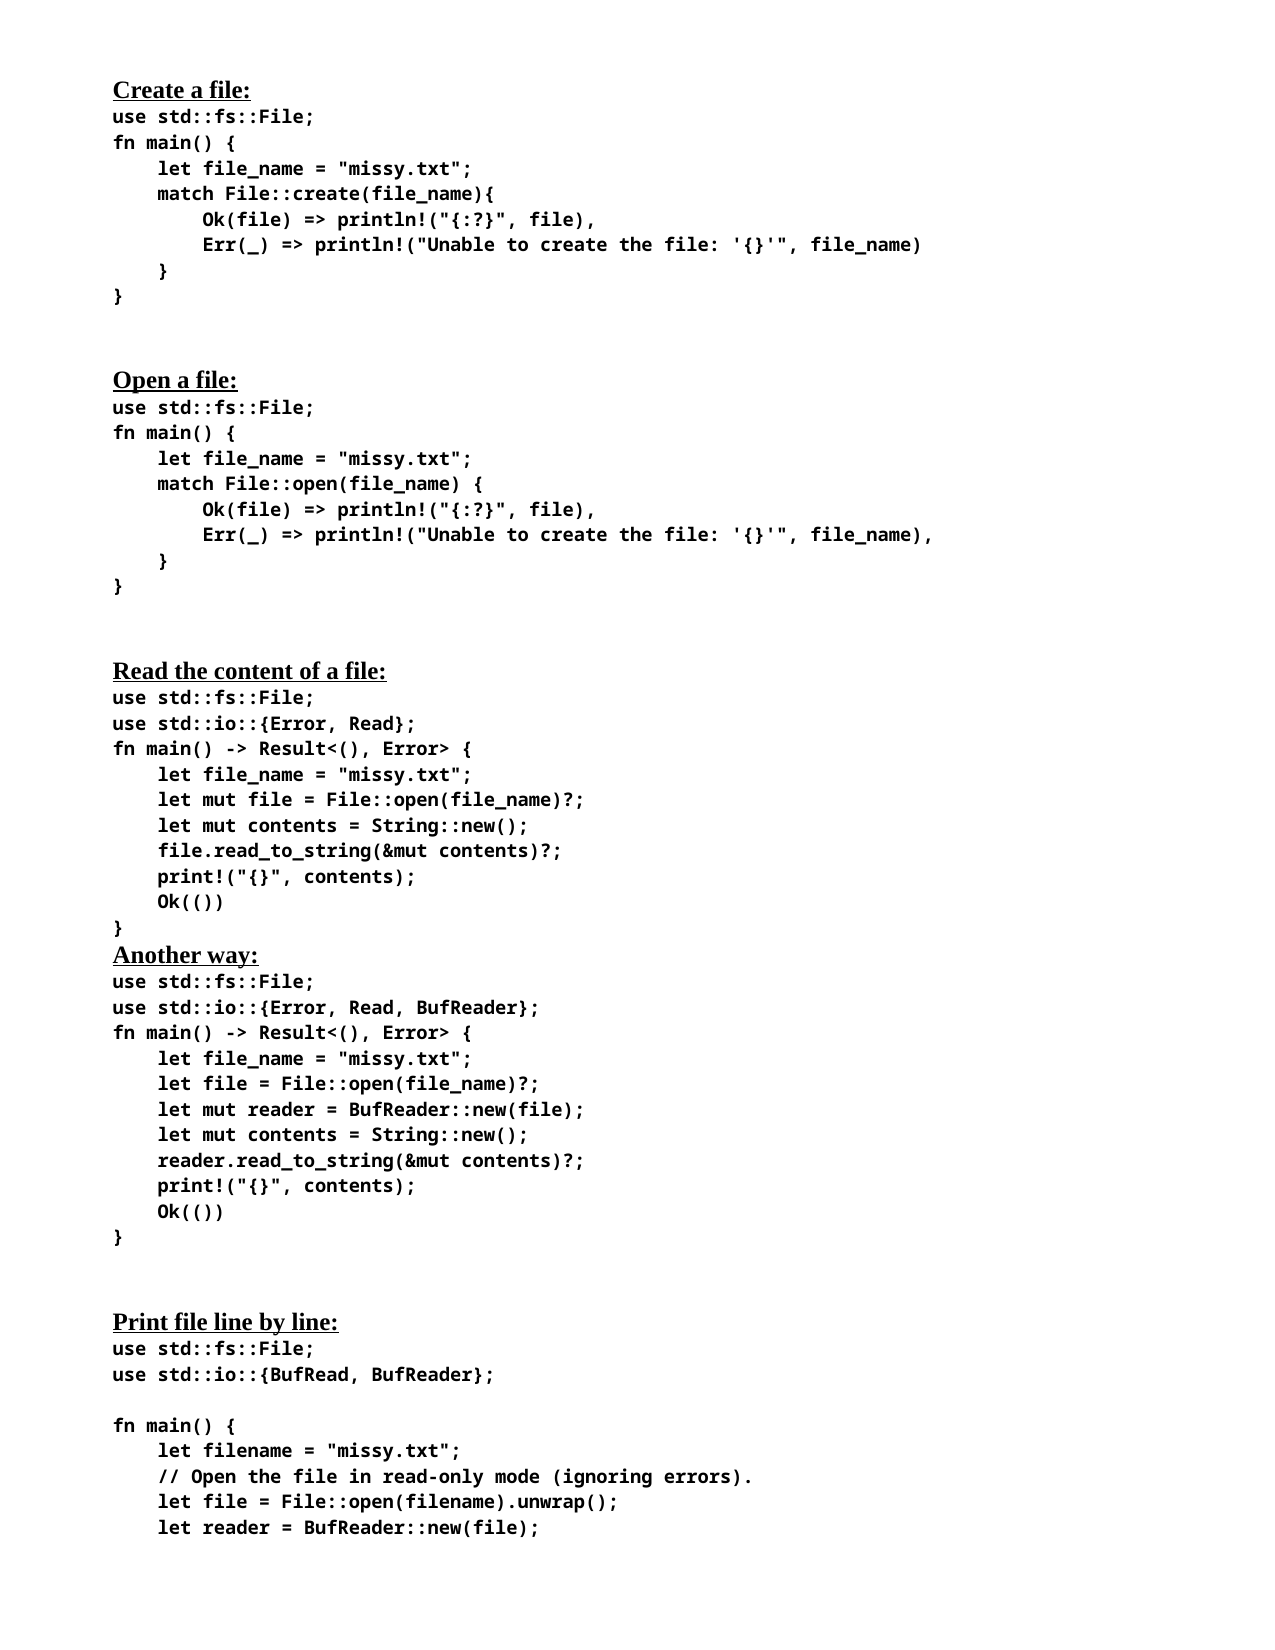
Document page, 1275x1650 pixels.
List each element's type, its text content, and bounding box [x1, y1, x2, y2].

text use std::io::{Error, Read, BufReader}; [112, 994, 1162, 1019]
text fn main() -> Result<(), Error> { [112, 1019, 1162, 1045]
text print!("{}", contents); [112, 863, 1162, 889]
text use std::fs::File; [112, 394, 1162, 420]
text match File::open(file_name) { [112, 471, 1162, 496]
text let mut contents = String::new(); [112, 1122, 1162, 1147]
text use std::fs::File; [112, 684, 1162, 710]
text use std::io::{Error, Read}; [112, 710, 1162, 736]
text Ok(file) => println!("{:?}", file), [112, 206, 1162, 231]
text Ok(()) [112, 1198, 1162, 1224]
text // Open the file in read-only mode (ignoring errors). [112, 1463, 1162, 1489]
text fn main() { [112, 420, 1162, 445]
text let file_name = "missy.txt"; [112, 155, 1162, 180]
text } [112, 257, 1162, 282]
text let file_name = "missy.txt"; [112, 1045, 1162, 1071]
text fn main() { [112, 129, 1162, 155]
text fn main() -> Result<(), Error> { [112, 736, 1162, 761]
text let file_name = "missy.txt"; [112, 761, 1162, 787]
text use std::fs::File; [112, 968, 1162, 994]
text Err(_) => println!("Unable to create the file: '{}'", file_name) [112, 231, 1162, 257]
text fn main() { [112, 1412, 1162, 1438]
text Open a file: [112, 365, 1162, 394]
text } [112, 547, 1162, 573]
text Ok(file) => println!("{:?}", file), [112, 496, 1162, 522]
text let file = File::open(file_name)?; [112, 1071, 1162, 1096]
text Read the content of a file: [112, 656, 1162, 684]
text } [112, 573, 1162, 598]
text file.read_to_string(&mut contents)?; [112, 838, 1162, 863]
text match File::create(file_name){ [112, 180, 1162, 206]
text let file_name = "missy.txt"; [112, 445, 1162, 471]
text reader.read_to_string(&mut contents)?; [112, 1147, 1162, 1173]
text let reader = BufReader::new(file); [112, 1514, 1162, 1540]
text Print file line by line: [112, 1307, 1162, 1336]
text } [112, 914, 1162, 940]
text use std::fs::File; [112, 104, 1162, 129]
text } [112, 282, 1162, 308]
text let filename = "missy.txt"; [112, 1438, 1162, 1463]
text print!("{}", contents); [112, 1173, 1162, 1198]
text use std::io::{BufRead, BufReader}; [112, 1361, 1162, 1387]
text use std::fs::File; [112, 1336, 1162, 1361]
text Err(_) => println!("Unable to create the file: '{}'", file_name), [112, 522, 1162, 547]
text Ok(()) [112, 889, 1162, 914]
text Create a file: [112, 75, 1162, 104]
text let file = File::open(filename).unwrap(); [112, 1489, 1162, 1514]
text let mut reader = BufReader::new(file); [112, 1096, 1162, 1122]
text let mut file = File::open(file_name)?; [112, 787, 1162, 812]
text let mut contents = String::new(); [112, 812, 1162, 838]
text } [112, 1224, 1162, 1249]
text Another way: [112, 940, 1162, 968]
